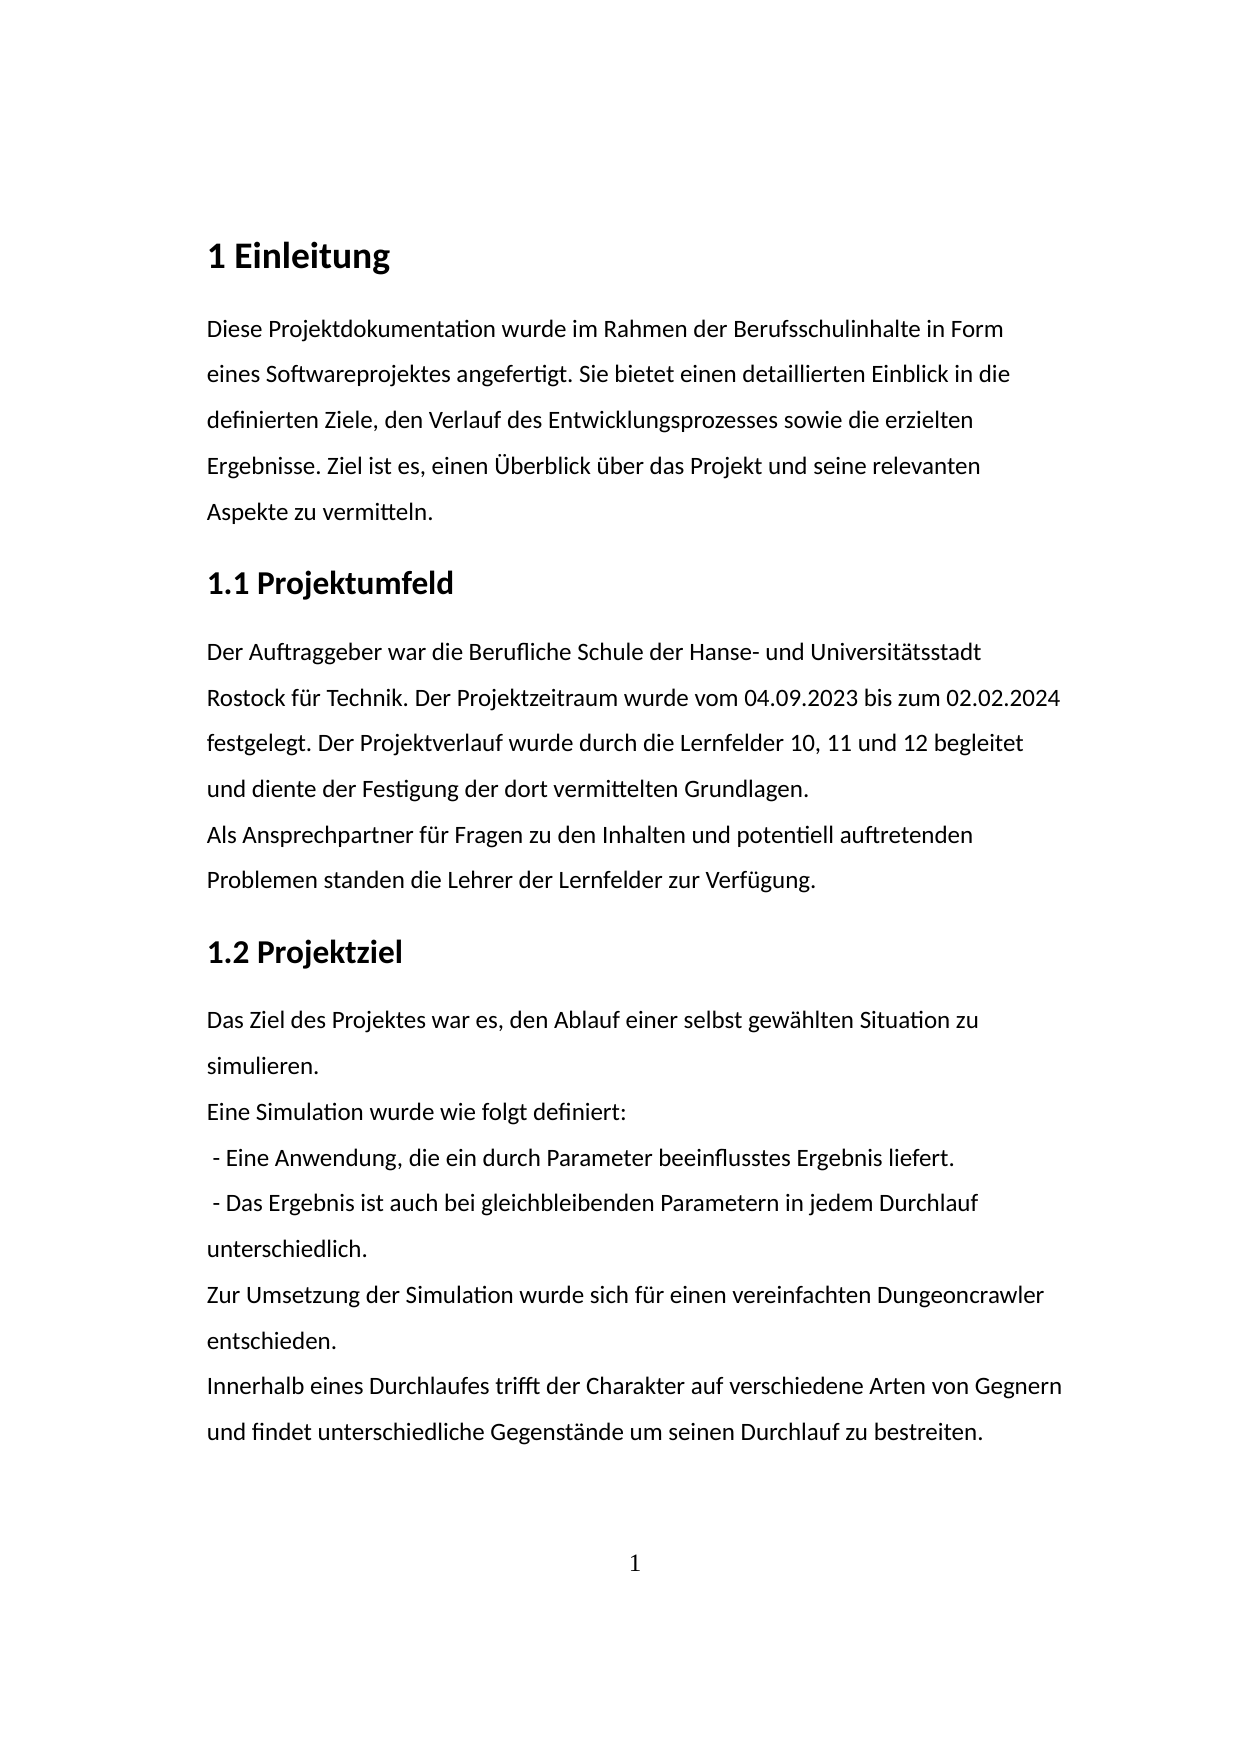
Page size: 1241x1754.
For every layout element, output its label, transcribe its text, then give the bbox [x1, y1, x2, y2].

subtitle 1.1 Projektumfeld [207, 562, 1063, 603]
text Der Auftraggeber war die Berufliche Schule der Hanse- und Universitätsstadt Rostock für Technik. Der Projektzeitraum wurde vom 04.09.2023 bis zum 02.02.2024 festgelegt. Der Projektverlauf wurde durch die Lernfelder 10, 11 und 12 begleitet und diente der Festigung der dort vermittelten Grundlagen. Als Ansprechpartner für Fragen zu den Inhalten und potentiell auftretenden Problemen standen die Lehrer der Lernfelder zur Verfügung. [207, 636, 1063, 895]
text Diese Projektdokumentation wurde im Rahmen der Berufsschulinhalte in Form eines Softwareprojektes angefertigt. Sie bietet einen detaillierten Einblick in die definierten Ziele, den Verlauf des Entwicklungsprozesses sowie die erzielten Ergebnisse. Ziel ist es, einen Überblick über das Projekt und seine relevanten Aspekte zu vermitteln. [207, 313, 1063, 526]
text Innerhalb eines Durchlaufes trifft der Charakter auf verschiedene Arten von Gegnern und findet unterschiedliche Gegenstände um seinen Durchlauf zu bestreiten. [207, 1371, 1063, 1447]
subtitle 1 Einleitung [207, 232, 1063, 277]
subtitle 1.2 Projektziel [207, 931, 1063, 972]
text Das Ziel des Projektes war es, den Ablauf einer selbst gewählten Situation zu simulieren. Eine Simulation wurde wie folgt definiert: - Eine Anwendung, die ein durch Parameter beeinflusstes Ergebnis liefert. - Das Ergebnis ist auch bei gleichbleibenden Parametern in jedem Durchlauf unterschiedlich. Zur Umsetzung der Simulation wurde sich für einen vereinfachten Dungeoncrawler entschieden. [207, 1005, 1063, 1355]
